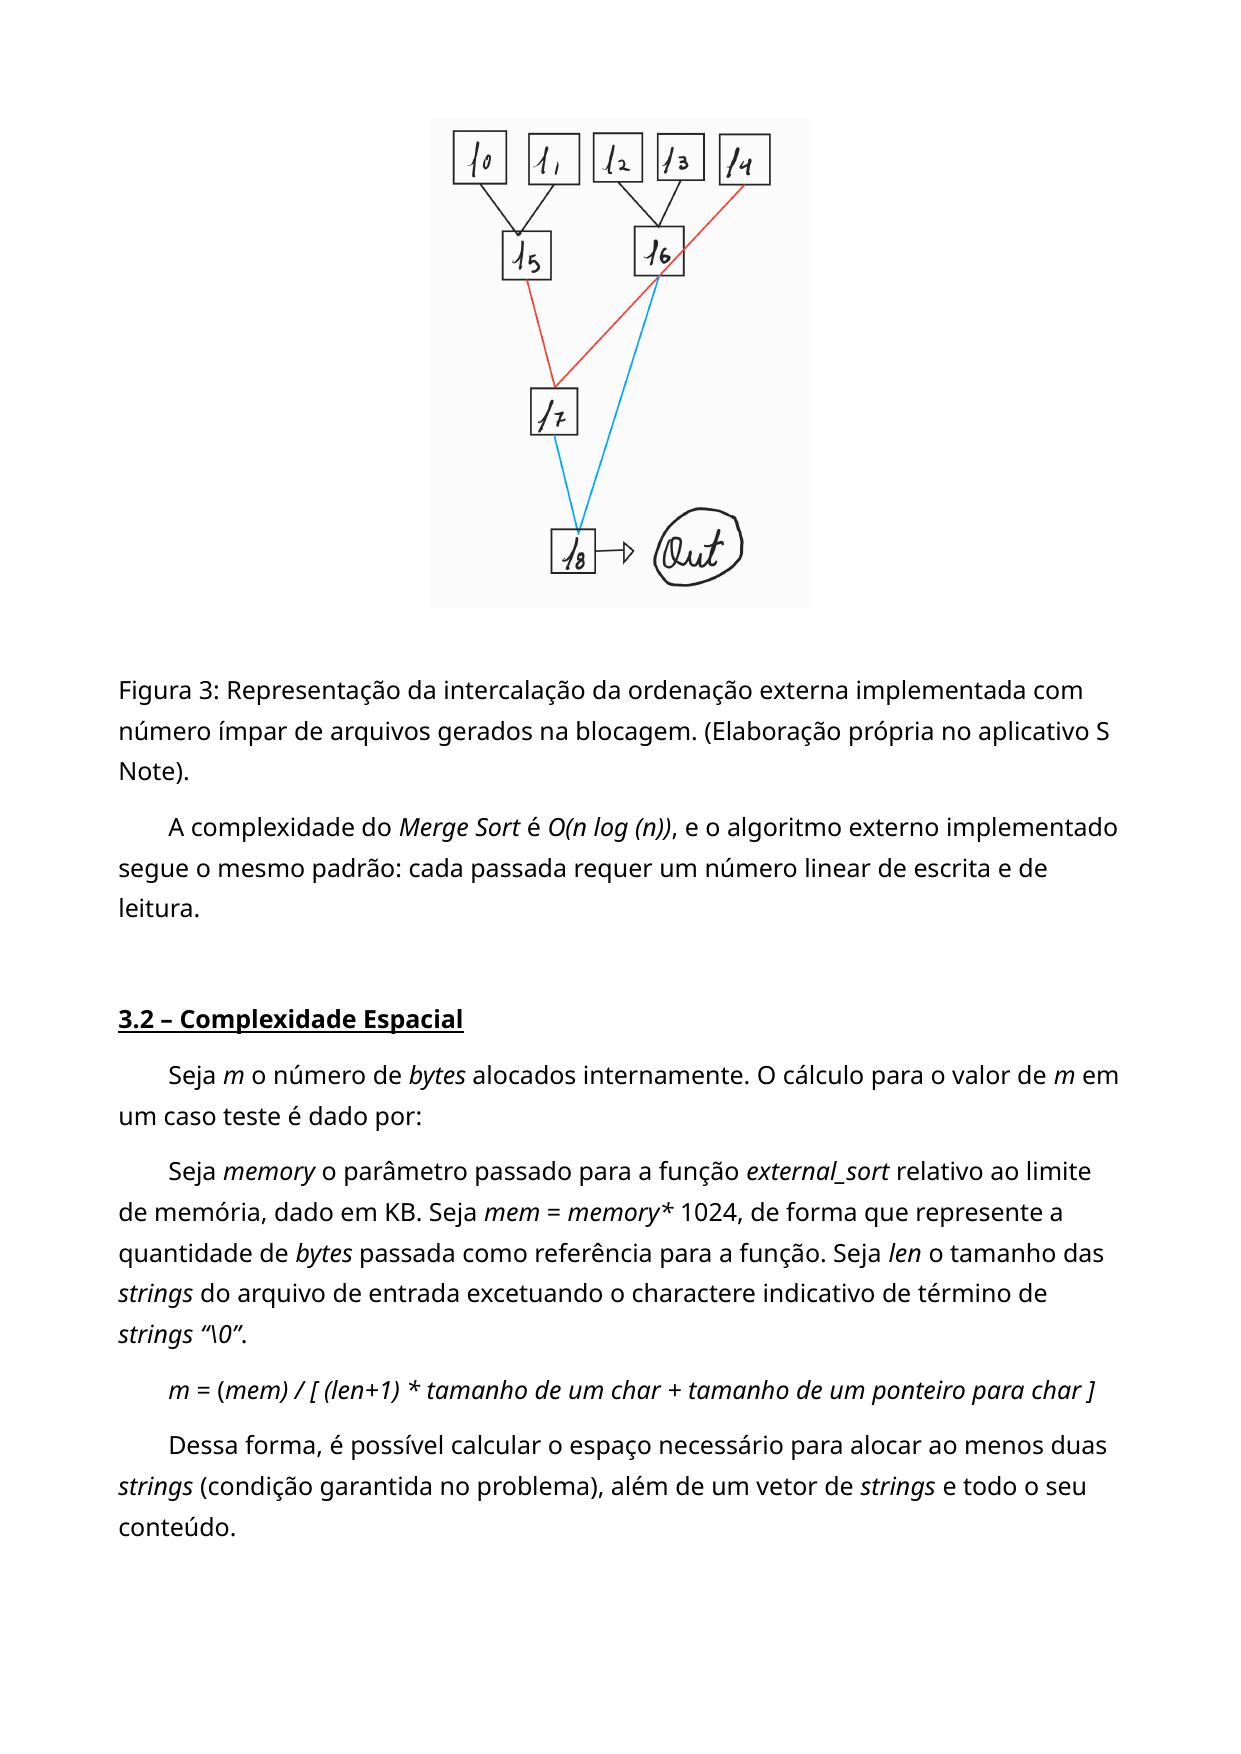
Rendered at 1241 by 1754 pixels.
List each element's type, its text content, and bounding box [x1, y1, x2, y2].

text Seja memory o parâmetro passado para a função external_sort relativo ao limite de memória, dado em KB. Seja mem = memory* 1024, de forma que represente a quantidade de bytes passada como referência para a função. Seja len o tamanho das strings do arquivo de entrada excetuando o charactere indicativo de término de strings “\0”. [118, 1153, 1122, 1351]
picture [430, 118, 811, 608]
text Figura 3: Representação da intercalação da ordenação externa implementada com número ímpar de arquivos gerados na blocagem. (Elaboração própria no aplicativo S Note). [118, 672, 1122, 788]
text A complexidade do Merge Sort é O(n log (n)), e o algoritmo externo implementado segue o mesmo padrão: cada passada requer um número linear de escrita e de leitura. [118, 809, 1122, 925]
text 3.2 – Complexidade Espacial [118, 1002, 1122, 1036]
text Dessa forma, é possível calcular o espaço necessário para alocar ao menos duas strings (condição garantida no problema), além de um vetor de strings e todo o seu conteúdo. [118, 1428, 1122, 1543]
text m = (mem) / [ (len+1) * tamanho de um char + tamanho de um ponteiro para char ] [118, 1372, 1122, 1406]
text Seja m o número de bytes alocados internamente. O cálculo para o valor de m em um caso teste é dado por: [118, 1057, 1122, 1132]
